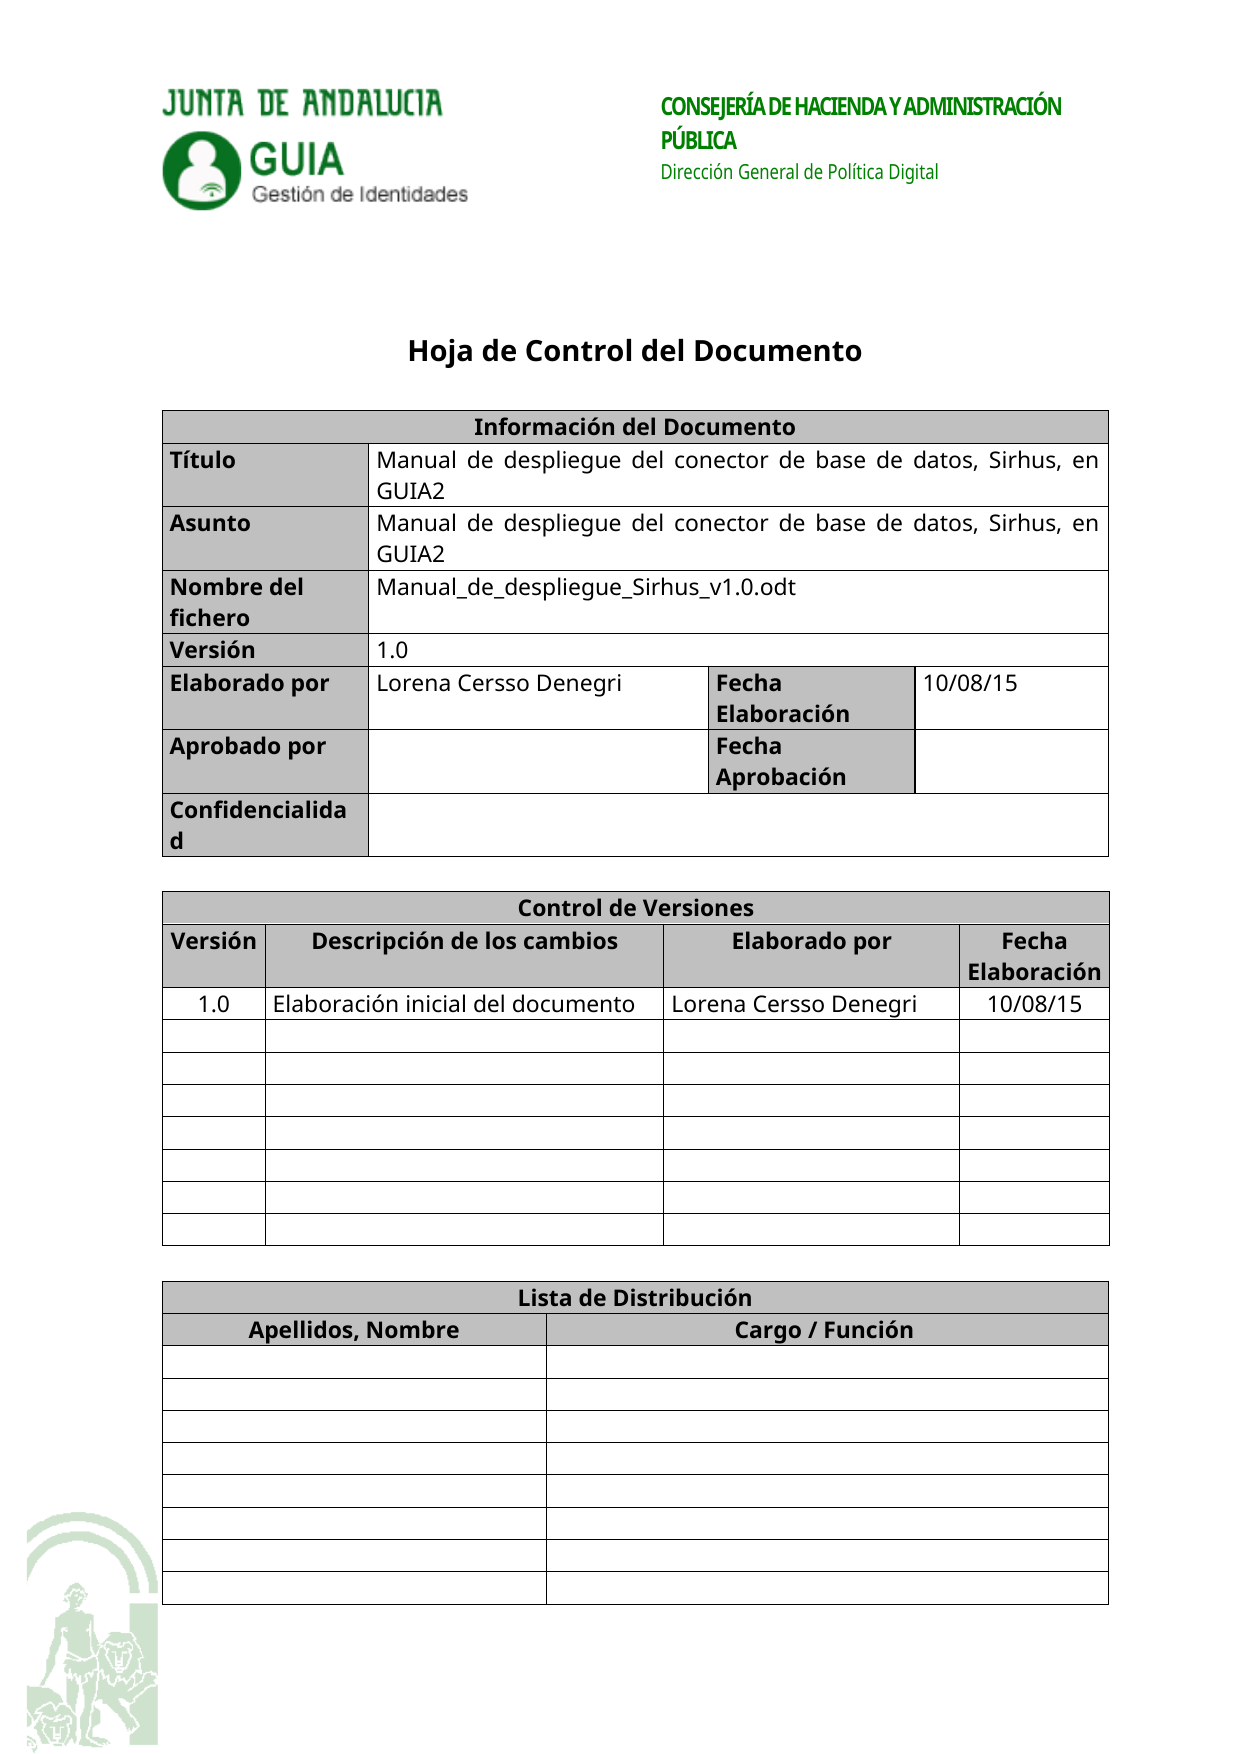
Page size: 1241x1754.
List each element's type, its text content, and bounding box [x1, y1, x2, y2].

table_cell [163, 1214, 265, 1245]
table_cell Lorena Cersso Denegri [664, 988, 959, 1019]
table_cell [266, 1182, 663, 1213]
table_cell [547, 1475, 1108, 1507]
table_cell [266, 1117, 663, 1148]
table_cell [664, 1085, 959, 1116]
table_cell [547, 1379, 1108, 1410]
table_cell [960, 1214, 1109, 1245]
table_cell [266, 1020, 663, 1052]
table_header Información del Documento [163, 411, 1108, 443]
table_cell [960, 1117, 1109, 1148]
table_cell Manual de despliegue del conector de base de datos, Sirhus, en GUIA2 [369, 444, 1108, 506]
table_cell Fecha Aprobación [709, 730, 914, 793]
table_cell [163, 1411, 546, 1442]
table_cell [266, 1214, 663, 1245]
table_cell [547, 1411, 1108, 1442]
table_cell Asunto [163, 507, 368, 570]
table_cell [369, 730, 708, 793]
table_cell [369, 794, 1108, 856]
table_cell [664, 1020, 959, 1052]
table_cell Elaborado por [163, 667, 368, 729]
table_cell [163, 1443, 546, 1474]
table_cell [916, 730, 1108, 793]
table_cell [960, 1150, 1109, 1181]
table_cell [664, 1117, 959, 1148]
table_cell Descripción de los cambios [266, 925, 663, 987]
table_cell [547, 1508, 1108, 1539]
table_cell Manual_de_despliegue_Sirhus_v1.0.odt [369, 571, 1108, 633]
picture [26, 1511, 159, 1753]
table_cell [664, 1053, 959, 1084]
table_cell [664, 1182, 959, 1213]
table_cell [163, 1053, 265, 1084]
table_cell [163, 1540, 546, 1571]
table_cell Versión [163, 925, 265, 987]
table_cell [163, 1508, 546, 1539]
table_cell [547, 1346, 1108, 1377]
table_cell [960, 1182, 1109, 1213]
table_cell 08/10/15 [960, 988, 1109, 1019]
table_cell [163, 1085, 265, 1116]
table_cell [163, 1572, 546, 1603]
table_cell Lorena Cersso Denegri [369, 667, 708, 729]
table_cell [163, 1020, 265, 1052]
table_cell [664, 1150, 959, 1181]
title Hoja de Control del Documento [148, 330, 1122, 370]
table_cell Elaboración inicial del documento [266, 988, 663, 1019]
table_cell [163, 1475, 546, 1507]
table_cell [547, 1572, 1108, 1603]
table_cell [163, 1117, 265, 1148]
table_cell [266, 1150, 663, 1181]
table_cell [664, 1214, 959, 1245]
table_cell Fecha Elaboración [960, 925, 1109, 987]
table_cell 1.0 [369, 634, 1108, 666]
table_cell Confidencialidad [163, 794, 368, 856]
table_cell Versión [163, 634, 368, 666]
table_cell Aprobado por [163, 730, 368, 793]
table_cell Título [163, 444, 368, 506]
table_header Control de Versiones [163, 892, 1109, 923]
table_cell [163, 1379, 546, 1410]
table_cell Fecha Elaboración [709, 667, 914, 729]
picture [147, 82, 498, 225]
table_cell [266, 1085, 663, 1116]
table_cell Cargo / Función [547, 1314, 1108, 1345]
table_cell [960, 1053, 1109, 1084]
table_cell [960, 1020, 1109, 1052]
table_cell Apellidos, Nombre [163, 1314, 546, 1345]
table_cell [547, 1540, 1108, 1571]
table_cell [266, 1053, 663, 1084]
table_cell [163, 1182, 265, 1213]
table_cell 1.0 [163, 988, 265, 1019]
table_cell [960, 1085, 1109, 1116]
table_cell Elaborado por [664, 925, 959, 987]
table_cell [163, 1346, 546, 1377]
table_cell [547, 1443, 1108, 1474]
table_header Lista de Distribución [163, 1282, 1108, 1313]
table_cell Nombre del fichero [163, 571, 368, 633]
table_cell Manual de despliegue del conector de base de datos, Sirhus, en GUIA2 [369, 507, 1108, 570]
table_cell [163, 1150, 265, 1181]
table_cell 08/10/15 [916, 667, 1108, 729]
